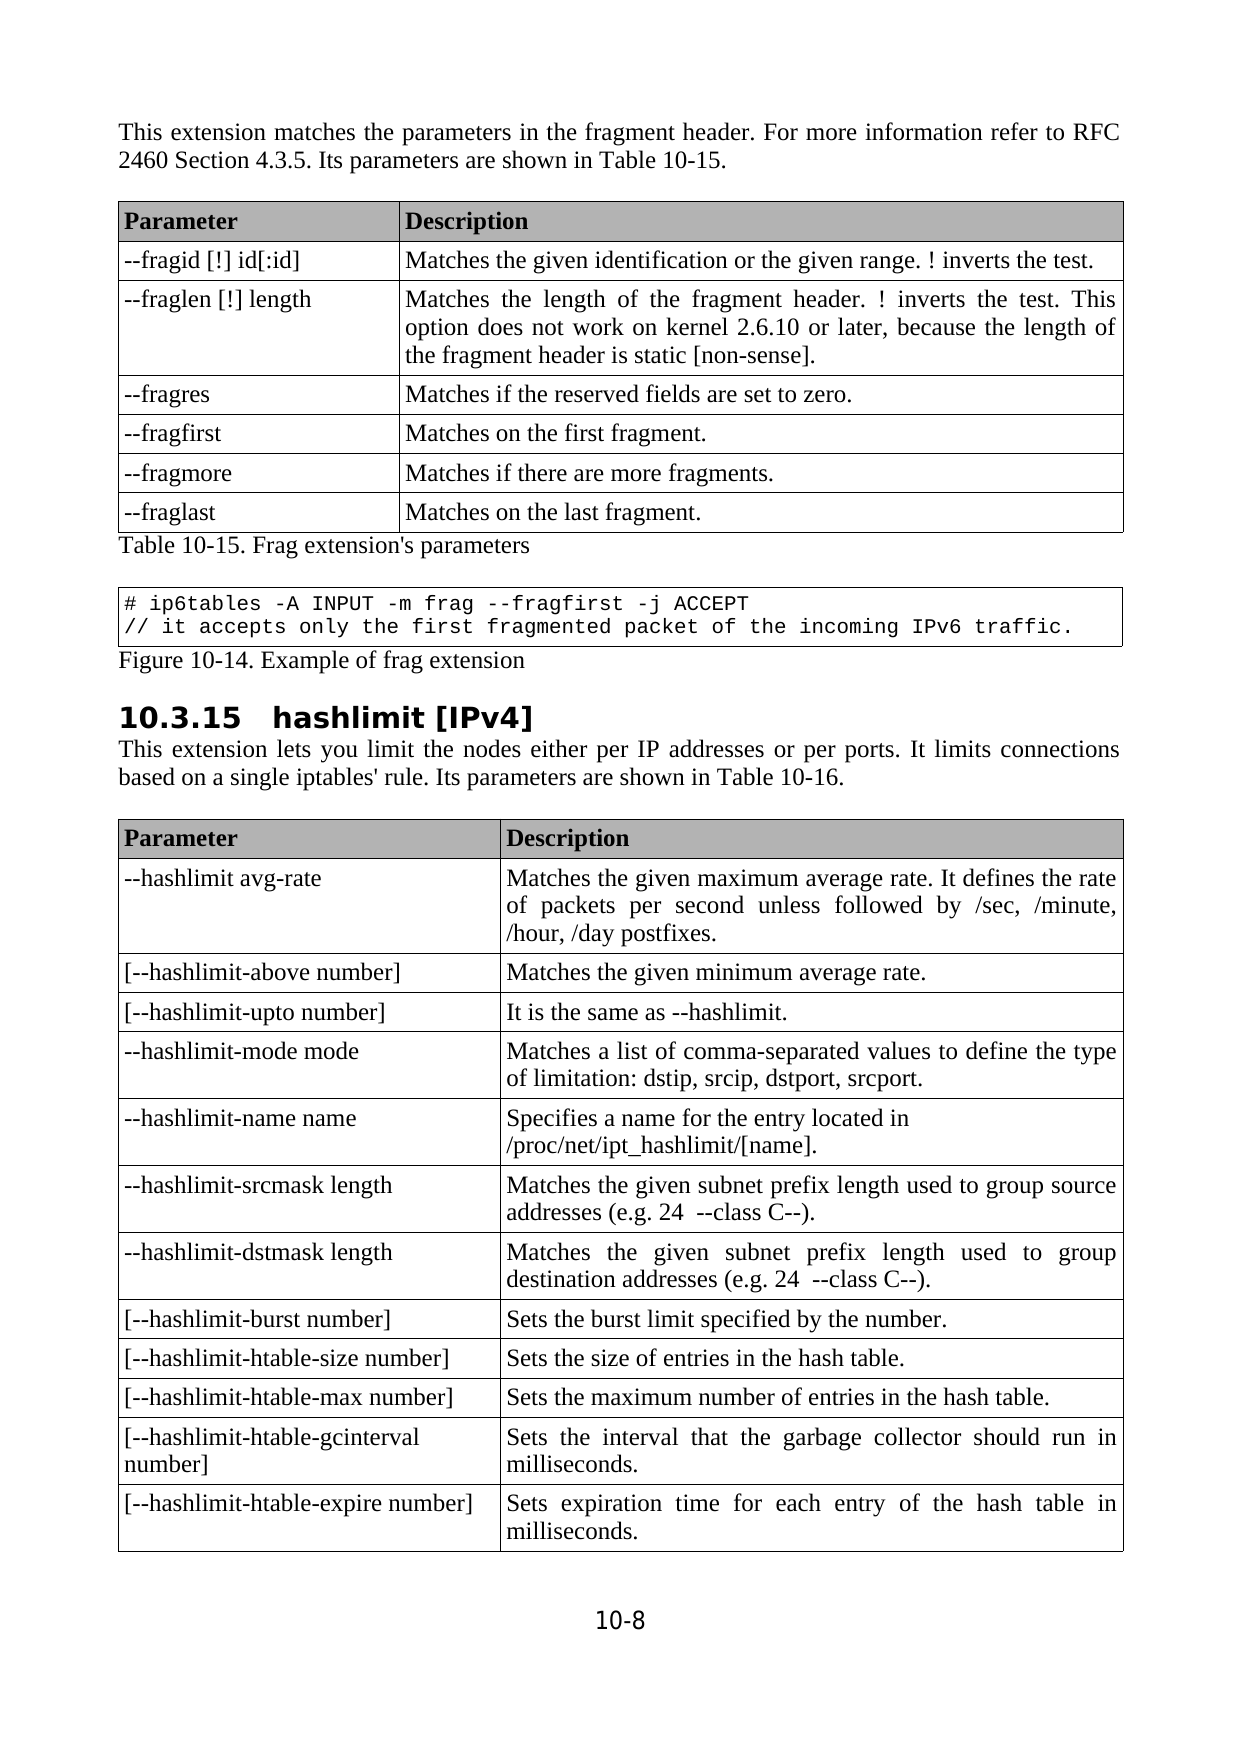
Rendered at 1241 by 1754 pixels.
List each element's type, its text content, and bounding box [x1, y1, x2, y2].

table_cell Matches the given minimum average rate. [501, 954, 1123, 992]
table_cell Matches the given identification or the given range. ! inverts the test. [400, 242, 1123, 280]
table_cell Matches if the reserved fields are set to zero. [400, 376, 1123, 414]
table_cell Matches a list of comma-separated values to define the type of limitation: dstip, srcip, dstport, srcport. [501, 1032, 1123, 1098]
table_cell Matches if there are more fragments. [400, 454, 1123, 492]
table_cell Sets the size of entries in the hash table. [501, 1339, 1123, 1377]
table_cell It is the same as --hashlimit. [501, 993, 1123, 1031]
table_cell --hashlimit-srcmask length [119, 1166, 500, 1232]
table_cell [--hashlimit-htable-gcinterval number] [119, 1418, 500, 1484]
table_cell [--hashlimit-burst number] [119, 1300, 500, 1338]
table_cell Matches on the first fragment. [400, 415, 1123, 453]
table_header Parameter [119, 820, 500, 858]
table_cell --fragmore [119, 454, 399, 492]
table_cell Sets the burst limit specified by the number. [501, 1300, 1123, 1338]
table_cell --fraglast [119, 493, 399, 532]
table_cell Matches the length of the fragment header. ! inverts the test. This option does not work on kernel 2.6.10 or later, because the length of the fragment header is static [non-sense]. [400, 281, 1123, 374]
table_cell Matches the given maximum average rate. It defines the rate of packets per second unless followed by /sec, /minute, /hour, /day postfixes. [501, 859, 1123, 952]
text Table 10-15. Frag extension's parameters [118, 533, 1122, 559]
table_cell --hashlimit-dstmask length [119, 1233, 500, 1299]
table_cell [--hashlimit-upto number] [119, 993, 500, 1031]
table_cell Matches the given subnet prefix length used to group source addresses (e.g. 24 --class C--). [501, 1166, 1123, 1232]
table_cell --fragfirst [119, 415, 399, 453]
table_cell [--hashlimit-htable-max number] [119, 1379, 500, 1417]
text 10.3.15 hashlimit [IPv4] [118, 701, 1122, 735]
table_cell Sets the interval that the garbage collector should run in milliseconds. [501, 1418, 1123, 1484]
table_cell Matches the given subnet prefix length used to group destination addresses (e.g. 24 --class C--). [501, 1233, 1123, 1299]
text This extension lets you limit the nodes either per IP addresses or per ports. It limits connections based on a single iptables' rule. Its parameters are shown in Table 10-16. [118, 735, 1122, 791]
text This extension matches the parameters in the fragment header. For more information refer to RFC 2460 Section 4.3.5. Its parameters are shown in Table 10-15. [118, 118, 1122, 173]
table_cell --hashlimit-name name [119, 1099, 500, 1165]
table_cell Sets expiration time for each entry of the hash table in milliseconds. [501, 1485, 1123, 1551]
table_cell Specifies a name for the entry located in /proc/net/ipt_hashlimit/[name]. [501, 1099, 1123, 1165]
table_cell Matches on the last fragment. [400, 493, 1123, 532]
table_cell [--hashlimit-above number] [119, 954, 500, 992]
table_header Description [400, 202, 1123, 241]
table_cell [--hashlimit-htable-expire number] [119, 1485, 500, 1551]
table_cell Sets the maximum number of entries in the hash table. [501, 1379, 1123, 1417]
table_cell --fraglen [!] length [119, 281, 399, 374]
table_cell [--hashlimit-htable-size number] [119, 1339, 500, 1377]
table_header Description [501, 820, 1123, 858]
text Figure 10-14. Example of frag extension [118, 647, 1122, 674]
table_cell --hashlimit-mode mode [119, 1032, 500, 1098]
table_header Parameter [119, 202, 399, 241]
table_header # ip6tables -A INPUT -m frag --fragfirst -j ACCEPT // it accepts only the first fragmented packet of the incoming IPv6 traffic. [119, 588, 1122, 646]
table_cell --fragid [!] id[:id] [119, 242, 399, 280]
table_cell --hashlimit avg-rate [119, 859, 500, 952]
table_cell --fragres [119, 376, 399, 414]
